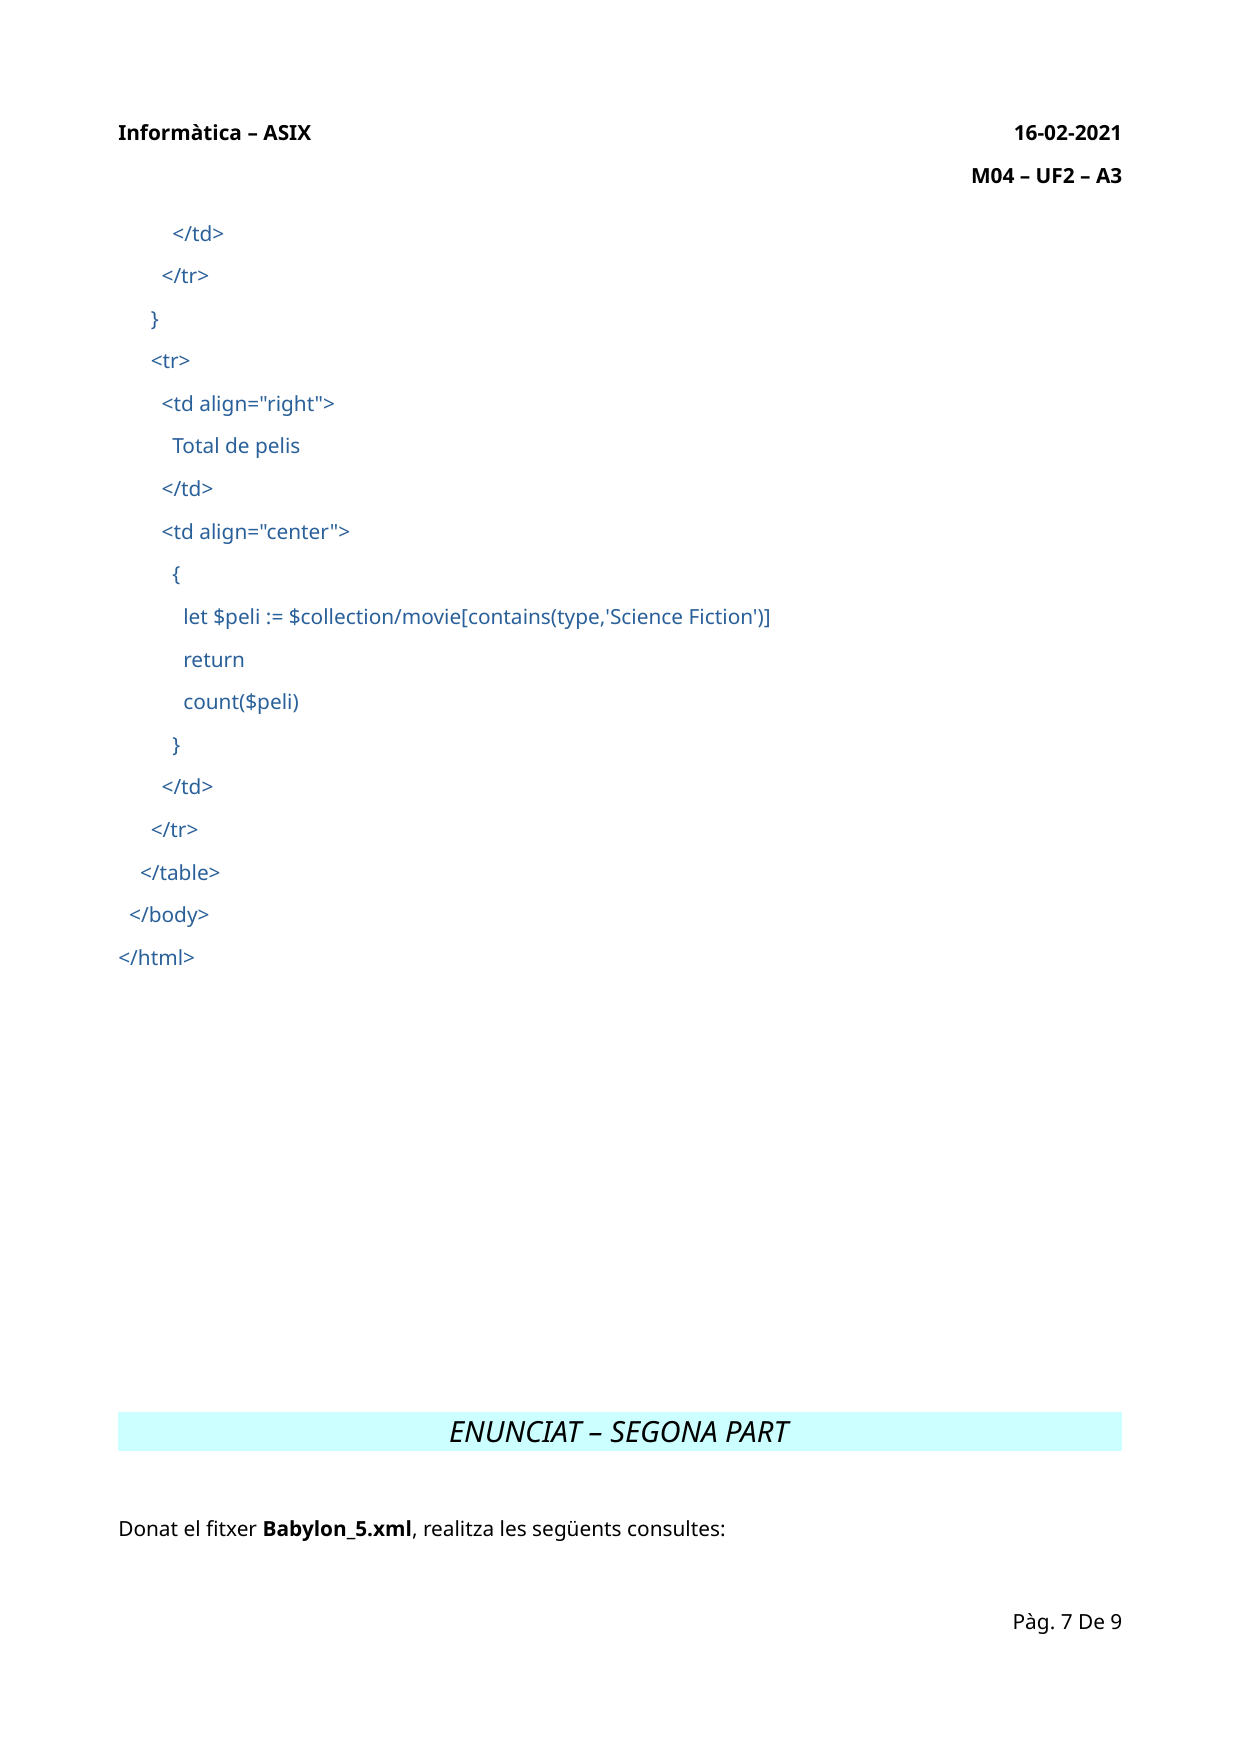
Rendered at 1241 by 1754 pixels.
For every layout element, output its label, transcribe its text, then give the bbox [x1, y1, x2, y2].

text let $peli := $collection/movie[contains(type,'Science Fiction')] [118, 602, 1122, 631]
text </tr> [118, 815, 1122, 843]
text return [118, 645, 1122, 673]
text ENUNCIAT – SEGONA PART [118, 1412, 1122, 1451]
text Donat el fitxer Babylon_5.xml, realitza les següents consultes: [118, 1514, 1122, 1542]
text <td align="center"> [118, 517, 1122, 545]
text </td> [118, 219, 1122, 247]
text <tr> [118, 346, 1122, 375]
text { [118, 559, 1122, 588]
text </table> [118, 858, 1122, 886]
text </td> [118, 772, 1122, 801]
text </td> [118, 474, 1122, 503]
text } [118, 304, 1122, 332]
text </html> [118, 943, 1122, 971]
text } [118, 730, 1122, 758]
text </tr> [118, 261, 1122, 290]
text Total de pelis [118, 432, 1122, 460]
text </body> [118, 900, 1122, 929]
text count($peli) [118, 687, 1122, 716]
text <td align="right"> [118, 389, 1122, 417]
